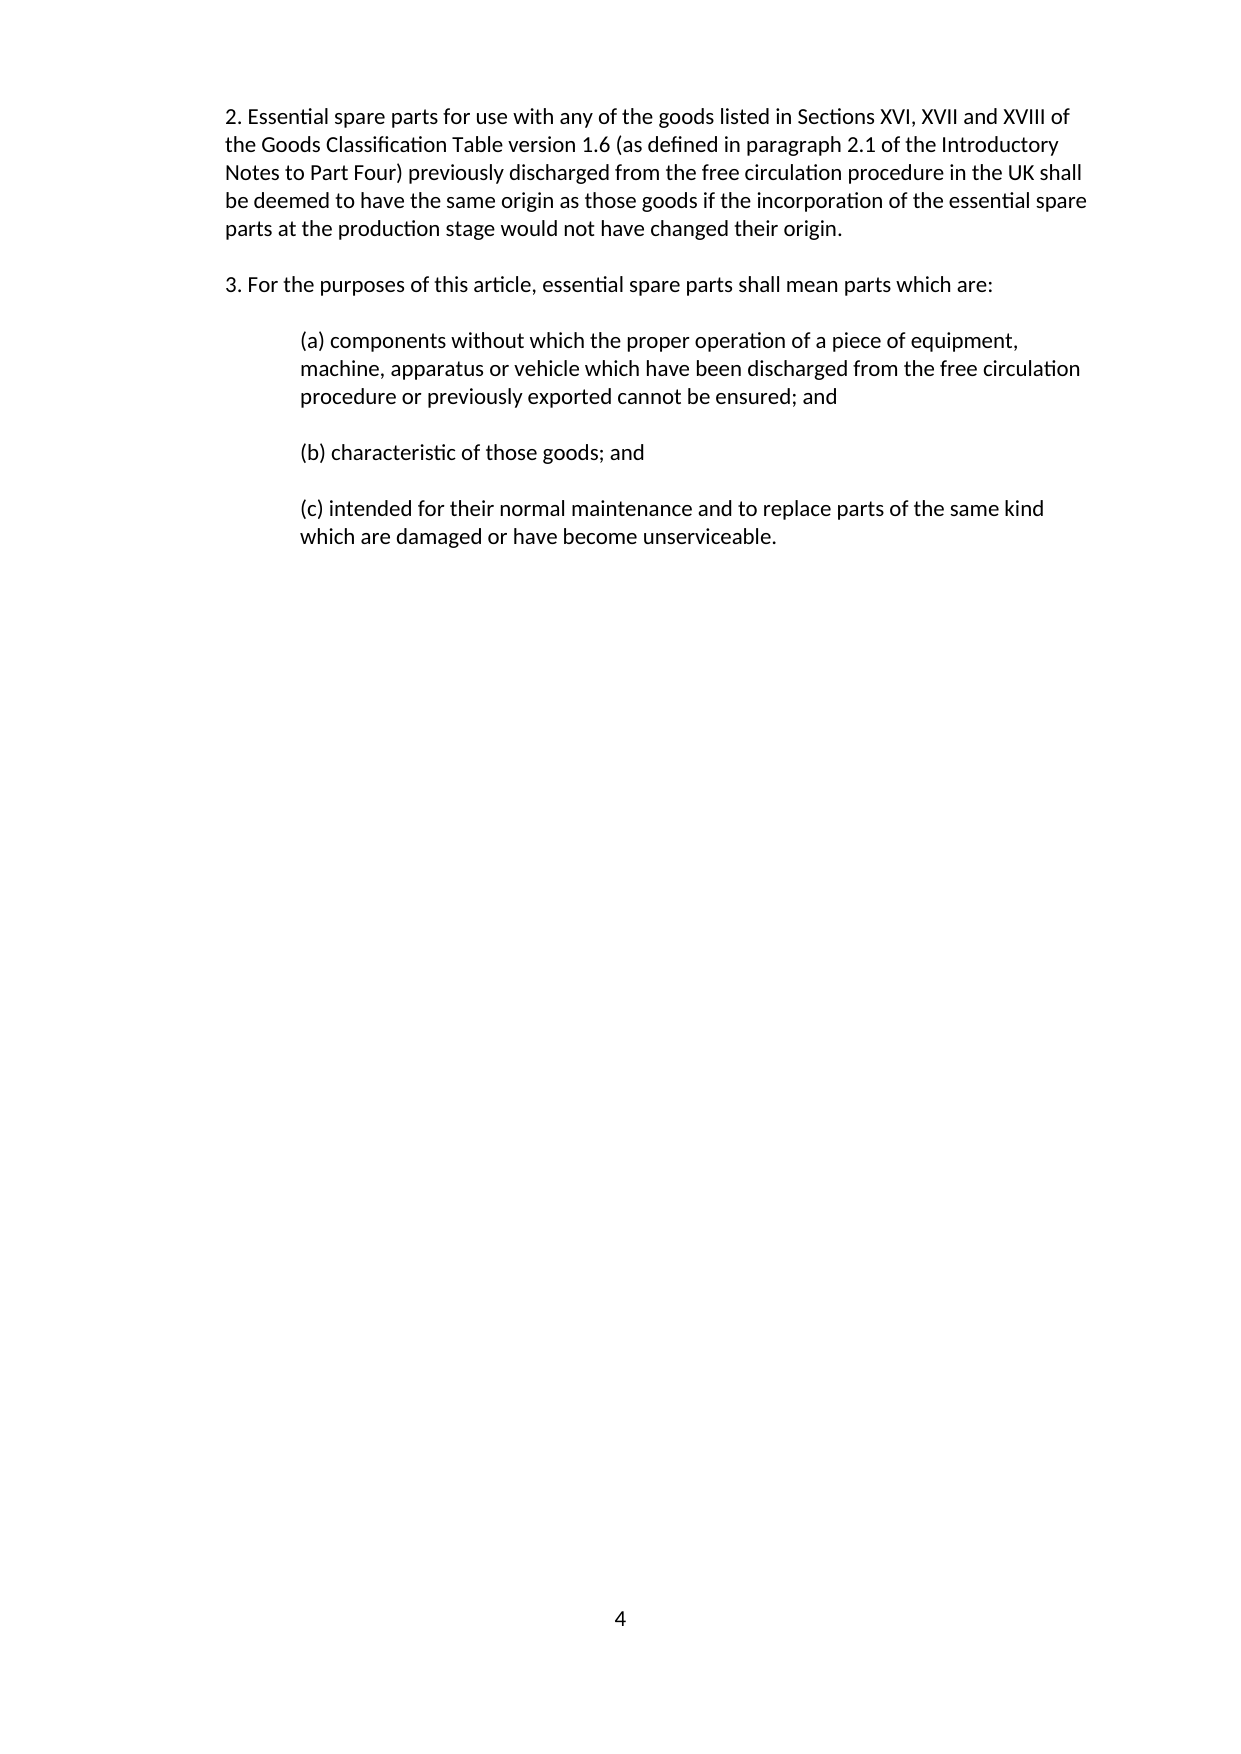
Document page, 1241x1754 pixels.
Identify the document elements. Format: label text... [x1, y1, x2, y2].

text (c) intended for their normal maintenance and to replace parts of the same kind which are damaged or have become unserviceable. [300, 494, 1090, 550]
text (b) characteristic of those goods; and [300, 438, 1090, 466]
text (a) components without which the proper operation of a piece of equipment, machine, apparatus or vehicle which have been discharged from the free circulation procedure or previously exported cannot be ensured; and [300, 326, 1090, 410]
text 3. For the purposes of this article, essential spare parts shall mean parts which are: [225, 270, 1090, 298]
text 2. Essential spare parts for use with any of the goods listed in Sections XVI, XVII and XVIII of the Goods Classification Table version 1.6 (as defined in paragraph 2.1 of the Introductory Notes to Part Four) previously discharged from the free circulation procedure in the UK shall be deemed to have the same origin as those goods if the incorporation of the essential spare parts at the production stage would not have changed their origin. [225, 102, 1090, 242]
